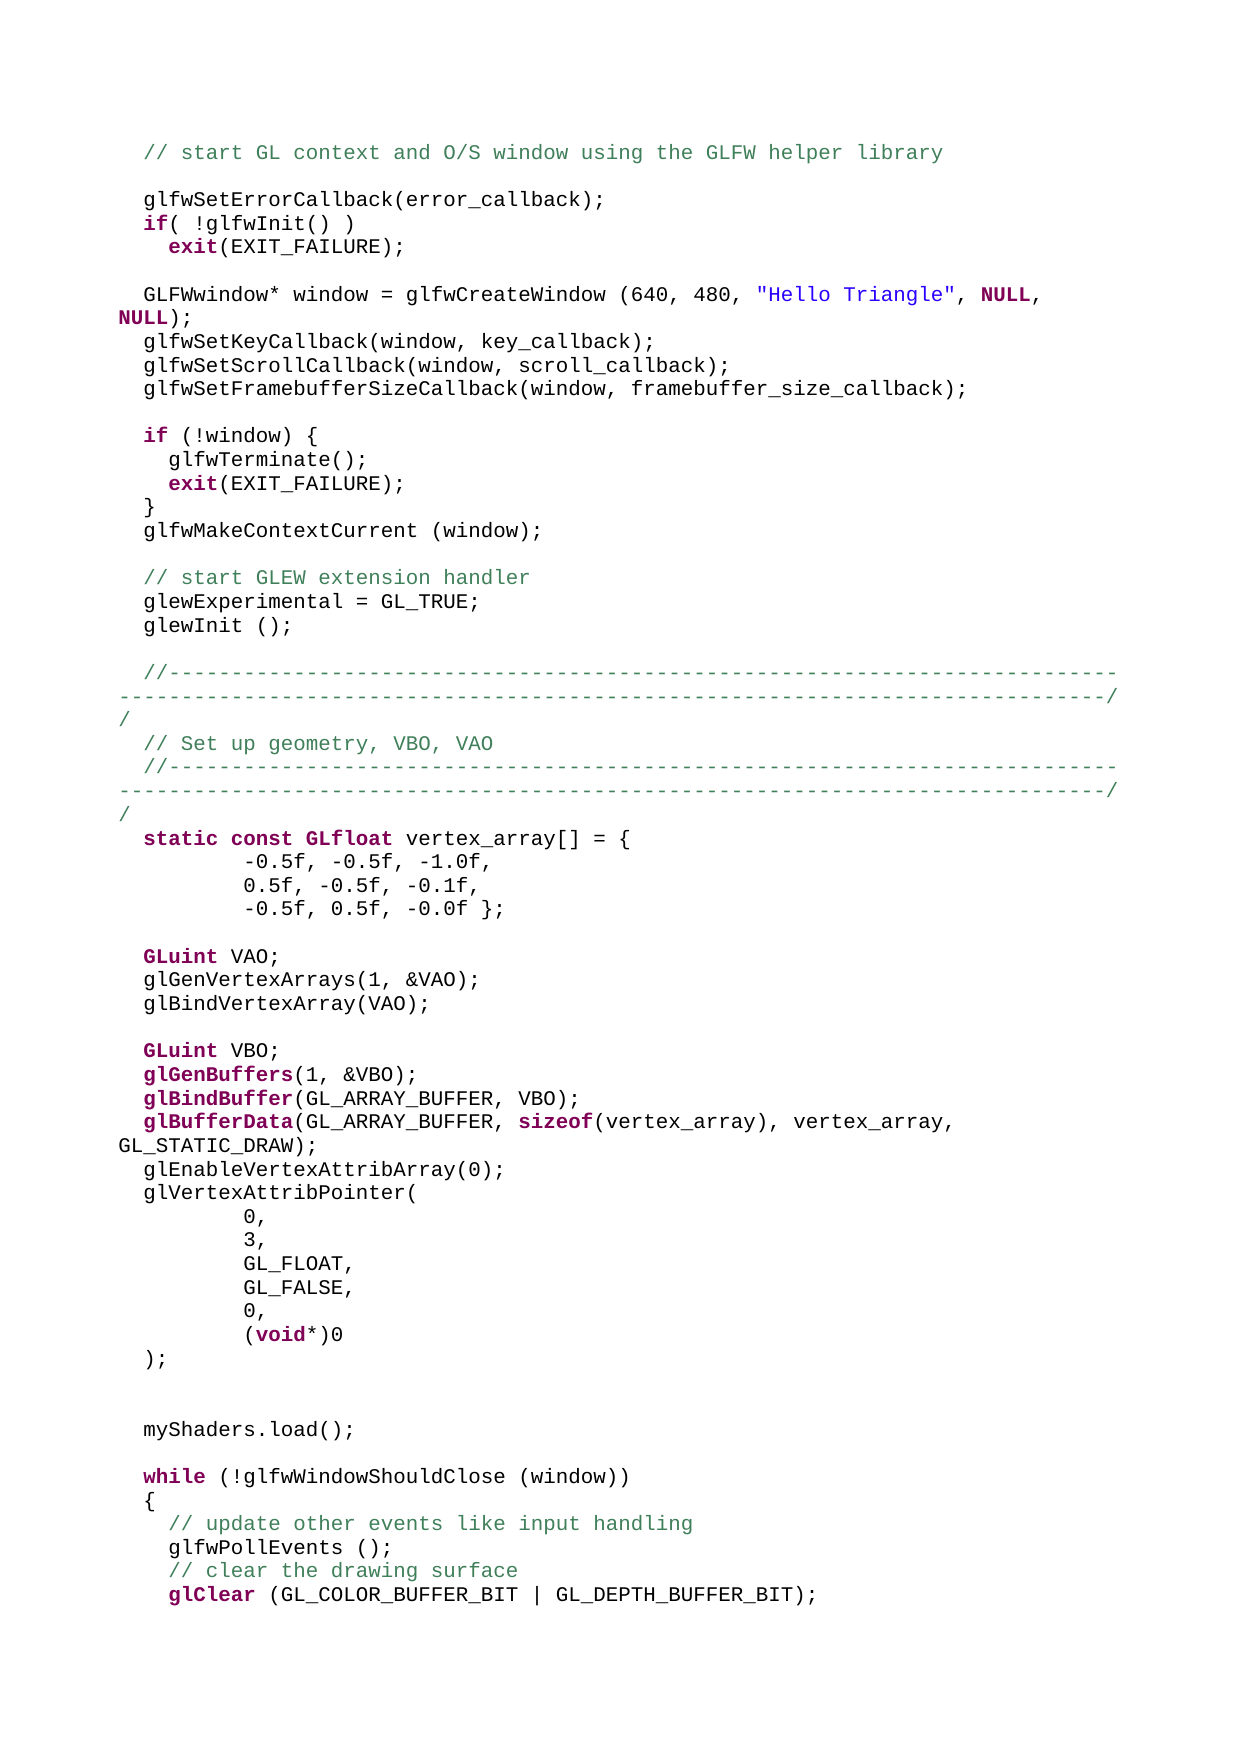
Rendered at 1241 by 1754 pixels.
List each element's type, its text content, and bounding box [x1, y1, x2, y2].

text glBindVertexArray(VAO); [118, 993, 1122, 1017]
text glewInit (); [118, 615, 1122, 638]
text glBufferData(GL_ARRAY_BUFFER, sizeof(vertex_array), vertex_array, GL_STATIC_DRAW); [118, 1111, 1122, 1158]
text glfwPollEvents (); [118, 1537, 1122, 1561]
text exit(EXIT_FAILURE); [118, 473, 1122, 496]
text GLFWwindow* window = glfwCreateWindow (640, 480, "Hello Triangle", NULL, NULL); [118, 284, 1122, 331]
text { [118, 1489, 1122, 1513]
text if (!window) { [118, 426, 1122, 449]
text 0.5f, -0.5f, -0.1f, [118, 875, 1122, 898]
text while (!glfwWindowShouldClose (window)) [118, 1466, 1122, 1489]
text 0, [118, 1300, 1122, 1324]
text if( !glfwInit() ) [118, 213, 1122, 236]
text glfwSetFramebufferSizeCallback(window, framebuffer_size_callback); [118, 378, 1122, 402]
text // update other events like input handling [118, 1513, 1122, 1537]
text 3, [118, 1229, 1122, 1253]
text glGenVertexArrays(1, &VAO); [118, 969, 1122, 993]
text exit(EXIT_FAILURE); [118, 236, 1122, 260]
text //-----------------------------------------------------------------------------------------------------------------------------------------------------------// [118, 662, 1122, 733]
text glfwMakeContextCurrent (window); [118, 520, 1122, 544]
text GLuint VAO; [118, 946, 1122, 969]
text -0.5f, -0.5f, -1.0f, [118, 851, 1122, 875]
text // start GL context and O/S window using the GLFW helper library [118, 142, 1122, 165]
text glfwTerminate(); [118, 449, 1122, 473]
text glfwSetScrollCallback(window, scroll_callback); [118, 354, 1122, 378]
text glBindBuffer(GL_ARRAY_BUFFER, VBO); [118, 1088, 1122, 1111]
text static const GLfloat vertex_array[] = { [118, 827, 1122, 851]
text } [118, 496, 1122, 520]
text glVertexAttribPointer( [118, 1182, 1122, 1206]
text //-----------------------------------------------------------------------------------------------------------------------------------------------------------// [118, 757, 1122, 827]
text // clear the drawing surface [118, 1561, 1122, 1584]
text // Set up geometry, VBO, VAO [118, 733, 1122, 757]
text -0.5f, 0.5f, -0.0f }; [118, 898, 1122, 922]
text glGenBuffers(1, &VBO); [118, 1064, 1122, 1088]
text 0, [118, 1206, 1122, 1229]
text GLuint VBO; [118, 1040, 1122, 1064]
text GL_FALSE, [118, 1277, 1122, 1300]
text glEnableVertexAttribArray(0); [118, 1158, 1122, 1182]
text glfwSetKeyCallback(window, key_callback); [118, 331, 1122, 354]
text GL_FLOAT, [118, 1253, 1122, 1277]
text // start GLEW extension handler [118, 567, 1122, 591]
text glewExperimental = GL_TRUE; [118, 591, 1122, 615]
text (void*)0 [118, 1324, 1122, 1348]
text glfwSetErrorCallback(error_callback); [118, 189, 1122, 213]
text myShaders.load(); [118, 1419, 1122, 1442]
text ); [118, 1348, 1122, 1371]
text glClear (GL_COLOR_BUFFER_BIT | GL_DEPTH_BUFFER_BIT); [118, 1584, 1122, 1608]
